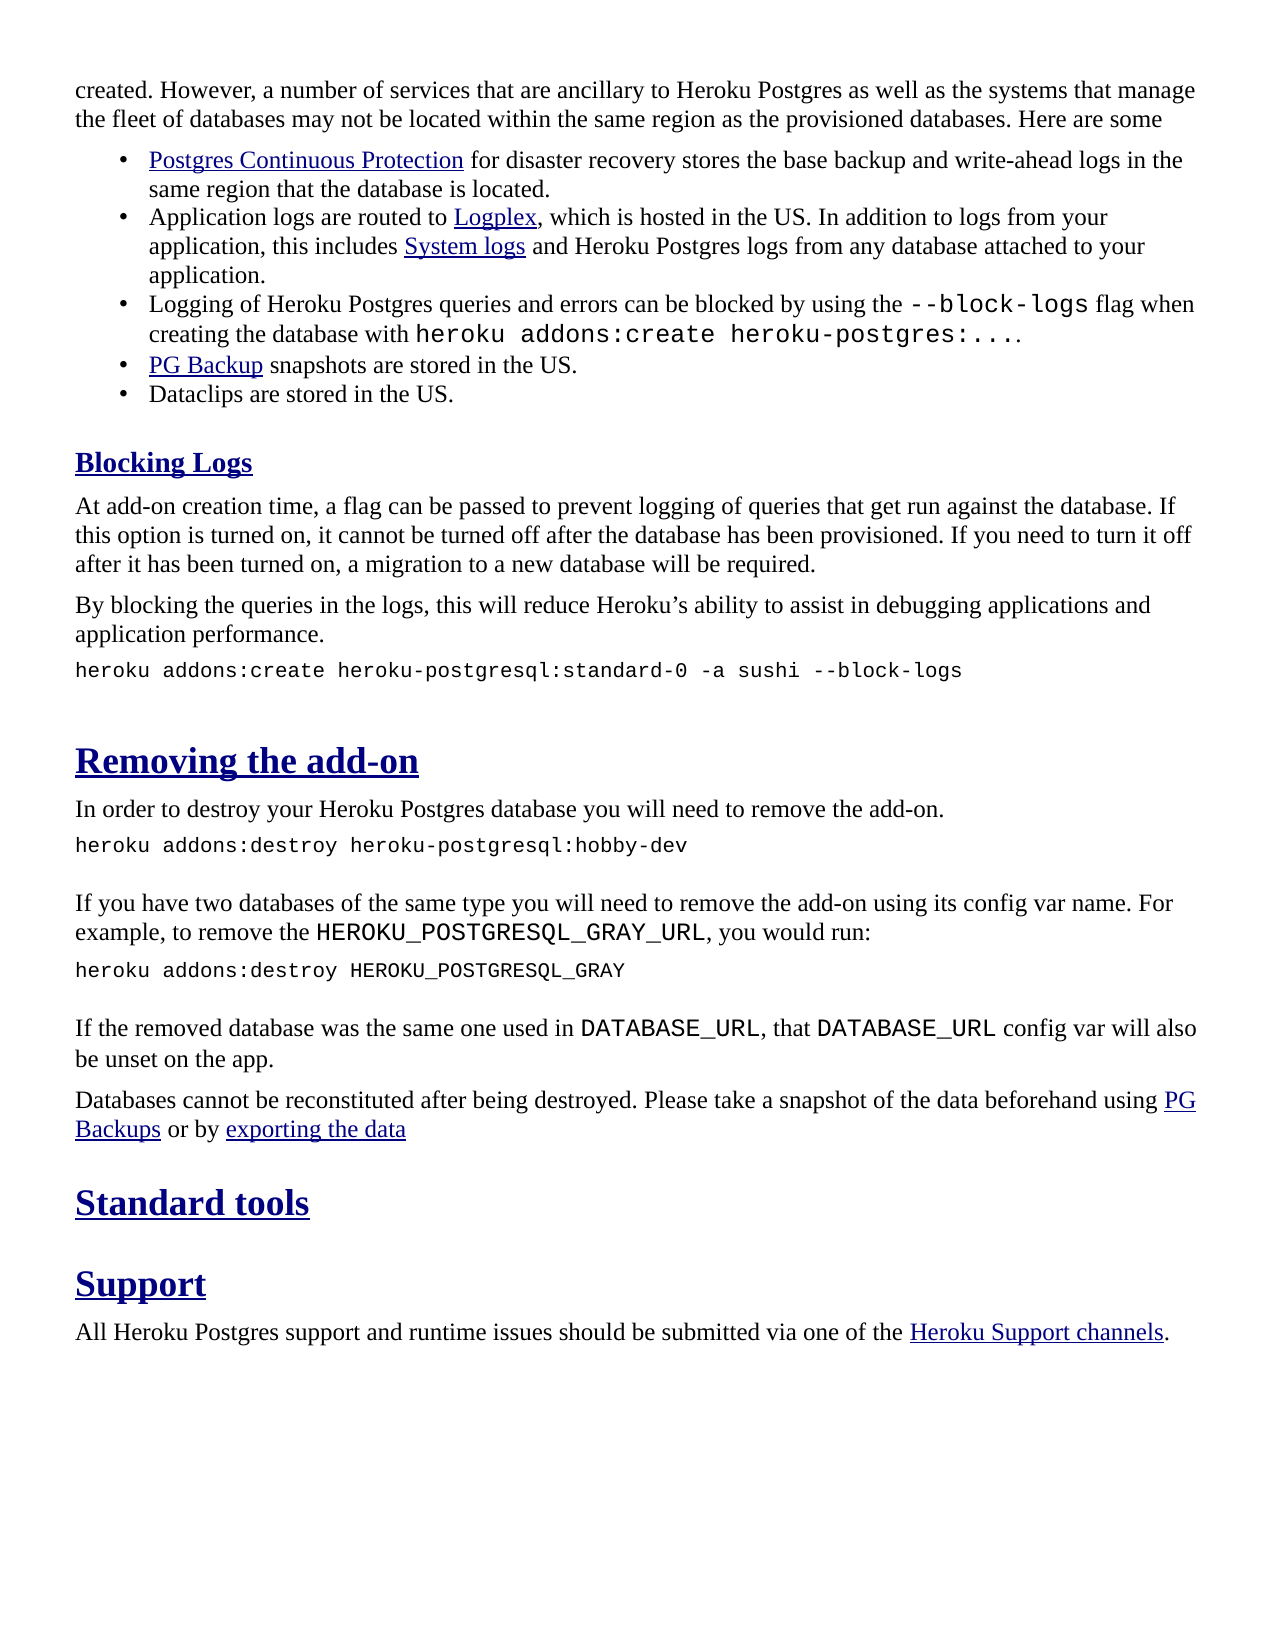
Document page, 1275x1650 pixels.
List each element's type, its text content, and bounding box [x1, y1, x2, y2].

text Databases cannot be reconstituted after being destroyed. Please take a snapshot of the data beforehand using PG Backups or by exporting the data [75, 1086, 1200, 1143]
text At add-on creation time, a flag can be passed to prevent logging of queries that get run against the database. If this option is turned on, it cannot be turned off after the database has been provisioned. If you need to turn it off after it has been turned on, a migration to a new database will be required. [75, 491, 1200, 578]
text heroku addons:create heroku-postgresql:standard-0 -a sushi --block-logs [75, 660, 1200, 684]
subtitle Standard tools [75, 1181, 1200, 1224]
text heroku addons:destroy HEROKU_POSTGRESQL_GRAY [75, 960, 1200, 984]
text In order to destroy your Heroku Postgres database you will need to remove the add-on. [75, 794, 1200, 823]
text If you have two databases of the same type you will need to remove the add-on using its config var name. For example, to remove the HEROKU_POSTGRESQL_GRAY_URL, you would run: [75, 888, 1200, 948]
text created. However, a number of services that are ancillary to Heroku Postgres as well as the systems that manage the fleet of databases may not be located within the same region as the provisioned databases. Here are some [75, 75, 1200, 132]
list PG Backup snapshots are stored in the US. [119, 350, 1200, 379]
text If the removed database was the same one used in DATABASE_URL, that DATABASE_URL config var will also be unset on the app. [75, 1013, 1200, 1073]
list Application logs are routed to Logplex, which is hosted in the US. In addition to logs from your application, this includes System logs and Heroku Postgres logs from any database attached to your application. [119, 202, 1200, 289]
text By blocking the queries in the logs, this will reduce Heroku’s ability to assist in debugging applications and application performance. [75, 590, 1200, 648]
subtitle Support [75, 1261, 1200, 1304]
list Dataclips are stored in the US. [119, 379, 1200, 408]
subtitle Blocking Logs [75, 445, 1200, 479]
subtitle Removing the add-on [75, 738, 1200, 781]
text All Heroku Postgres support and runtime issues should be submitted via one of the Heroku Support channels. [75, 1317, 1200, 1346]
text heroku addons:destroy heroku-postgresql:hobby-dev [75, 835, 1200, 859]
list Logging of Heroku Postgres queries and errors can be blocked by using the --block-logs flag when creating the database with heroku addons:create heroku-postgres:.... [119, 289, 1200, 350]
list Postgres Continuous Protection for disaster recovery stores the base backup and write-ahead logs in the same region that the database is located. [119, 145, 1200, 202]
